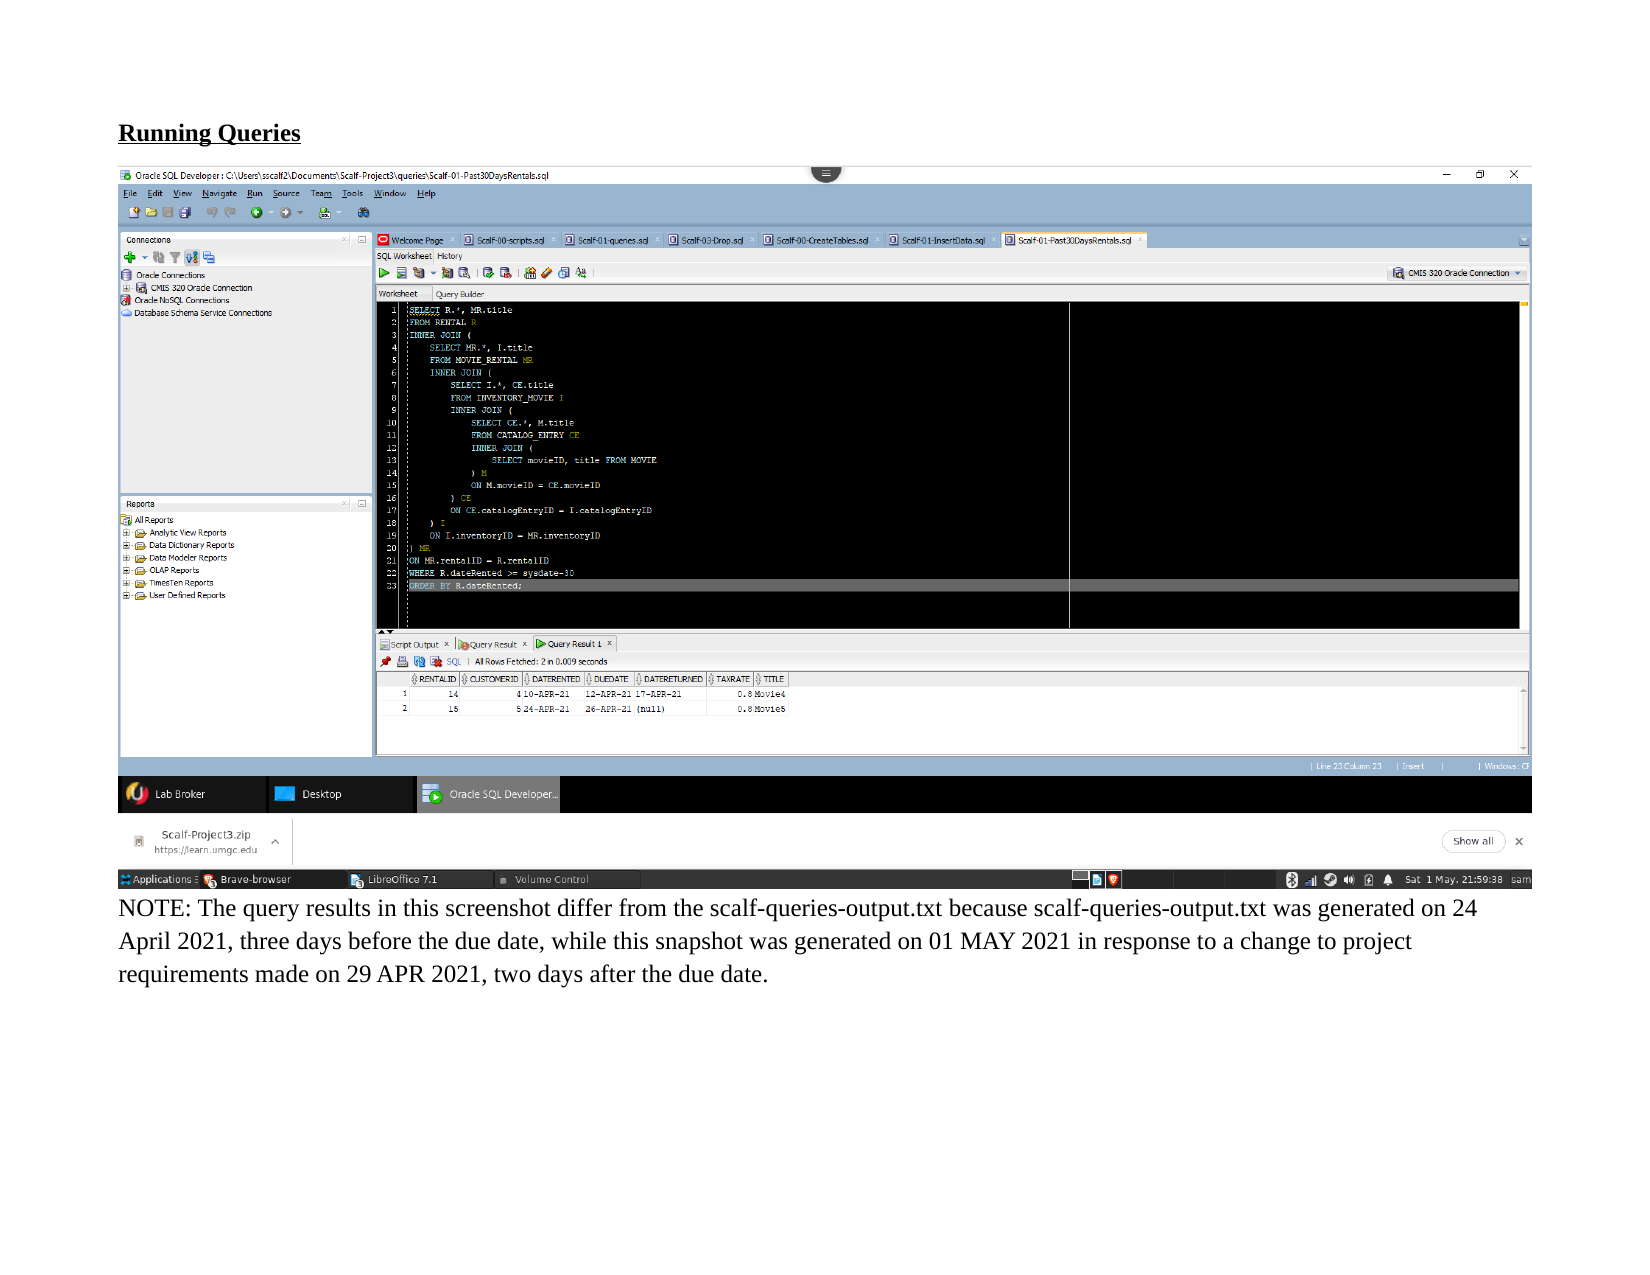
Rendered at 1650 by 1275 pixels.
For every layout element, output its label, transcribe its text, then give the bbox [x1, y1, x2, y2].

text NOTE: The query results in this screenshot differ from the scalf-queries-output.txt because scalf-queries-output.txt was generated on 24 April 2021, three days before the due date, while this snapshot was generated on 01 MAY 2021 in response to a change to project requirements made on 29 APR 2021, two days after the due date. [118, 889, 1532, 988]
picture [118, 165, 1532, 889]
text Running Queries [118, 118, 1532, 147]
